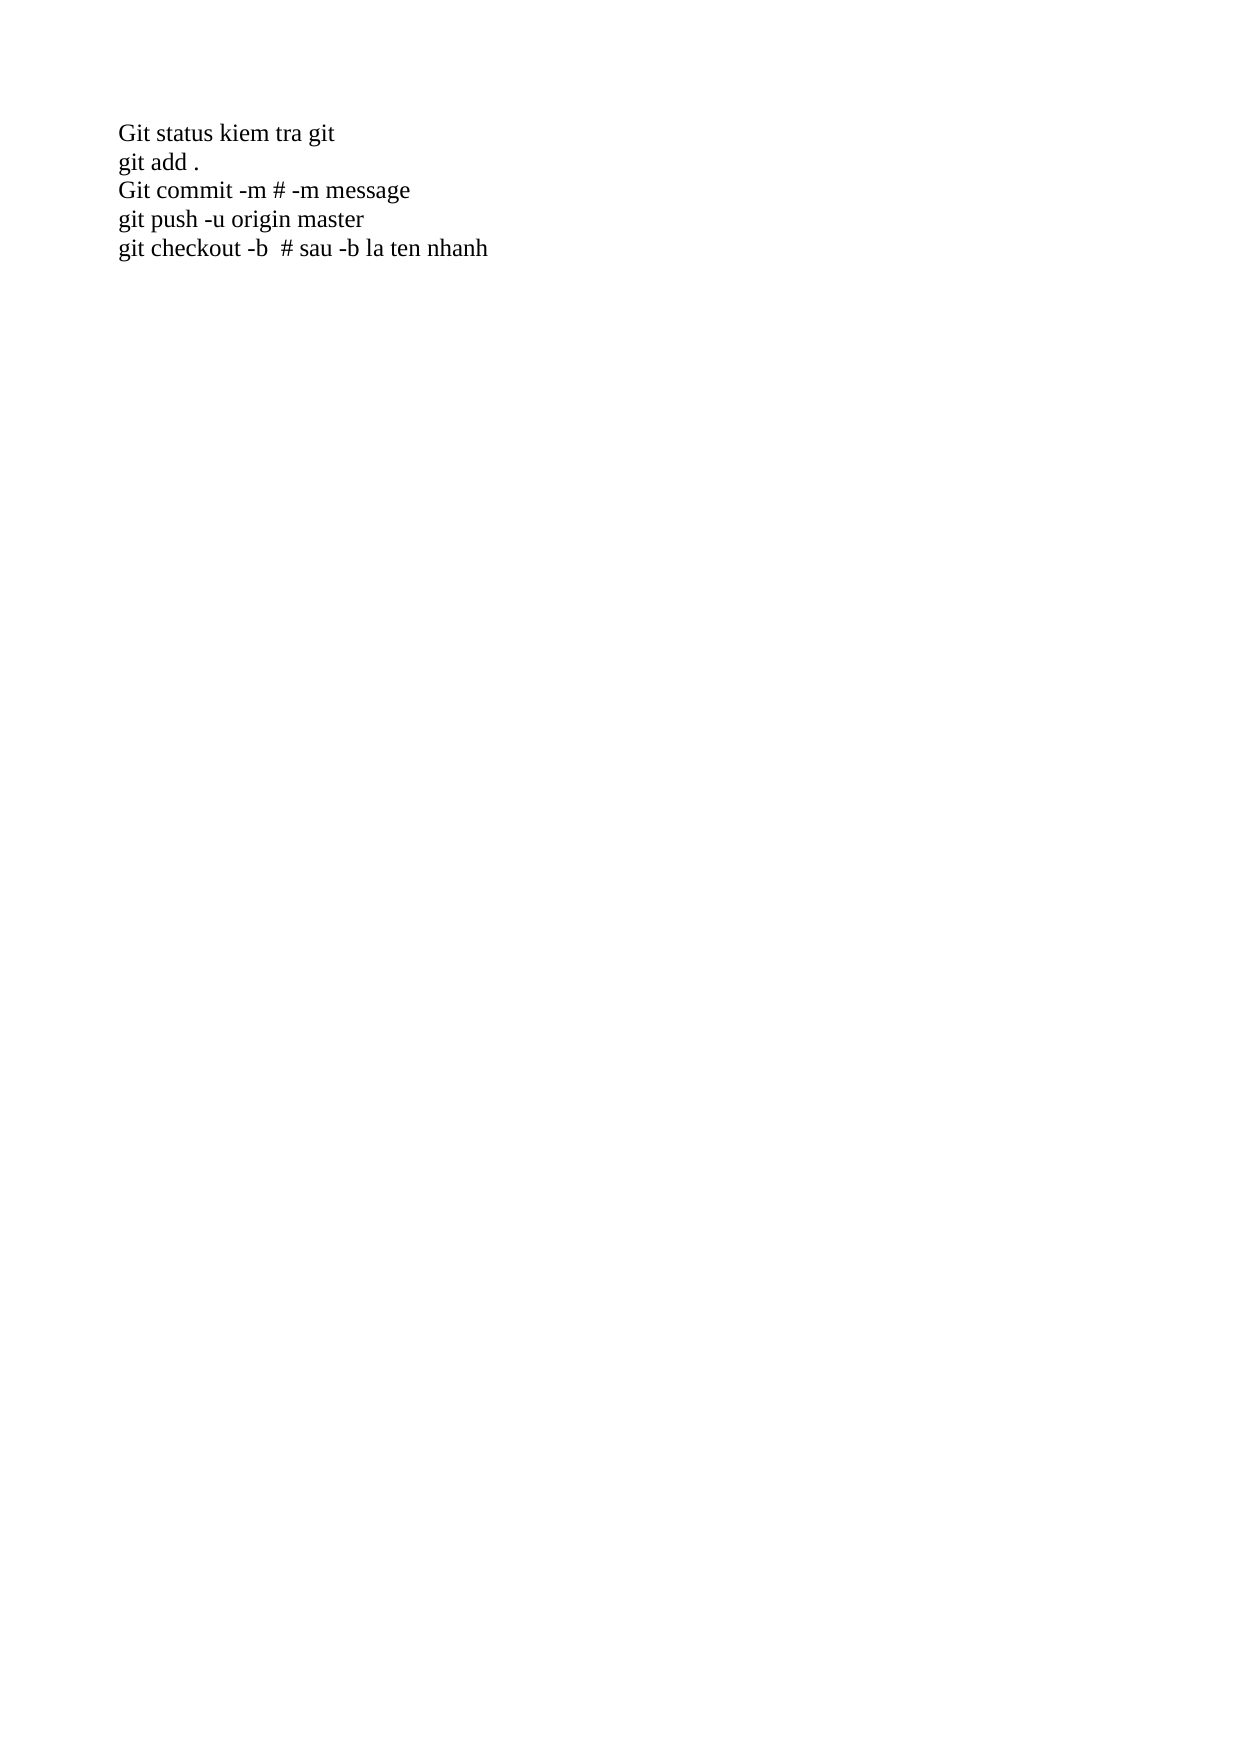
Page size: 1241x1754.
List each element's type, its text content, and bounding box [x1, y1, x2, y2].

text Git commit -m # -m message [118, 176, 1122, 204]
text git push -u origin master [118, 204, 1122, 233]
text Git status kiem tra git [118, 118, 1122, 147]
text git add . [118, 147, 1122, 176]
text git checkout -b # sau -b la ten nhanh [118, 233, 1122, 262]
